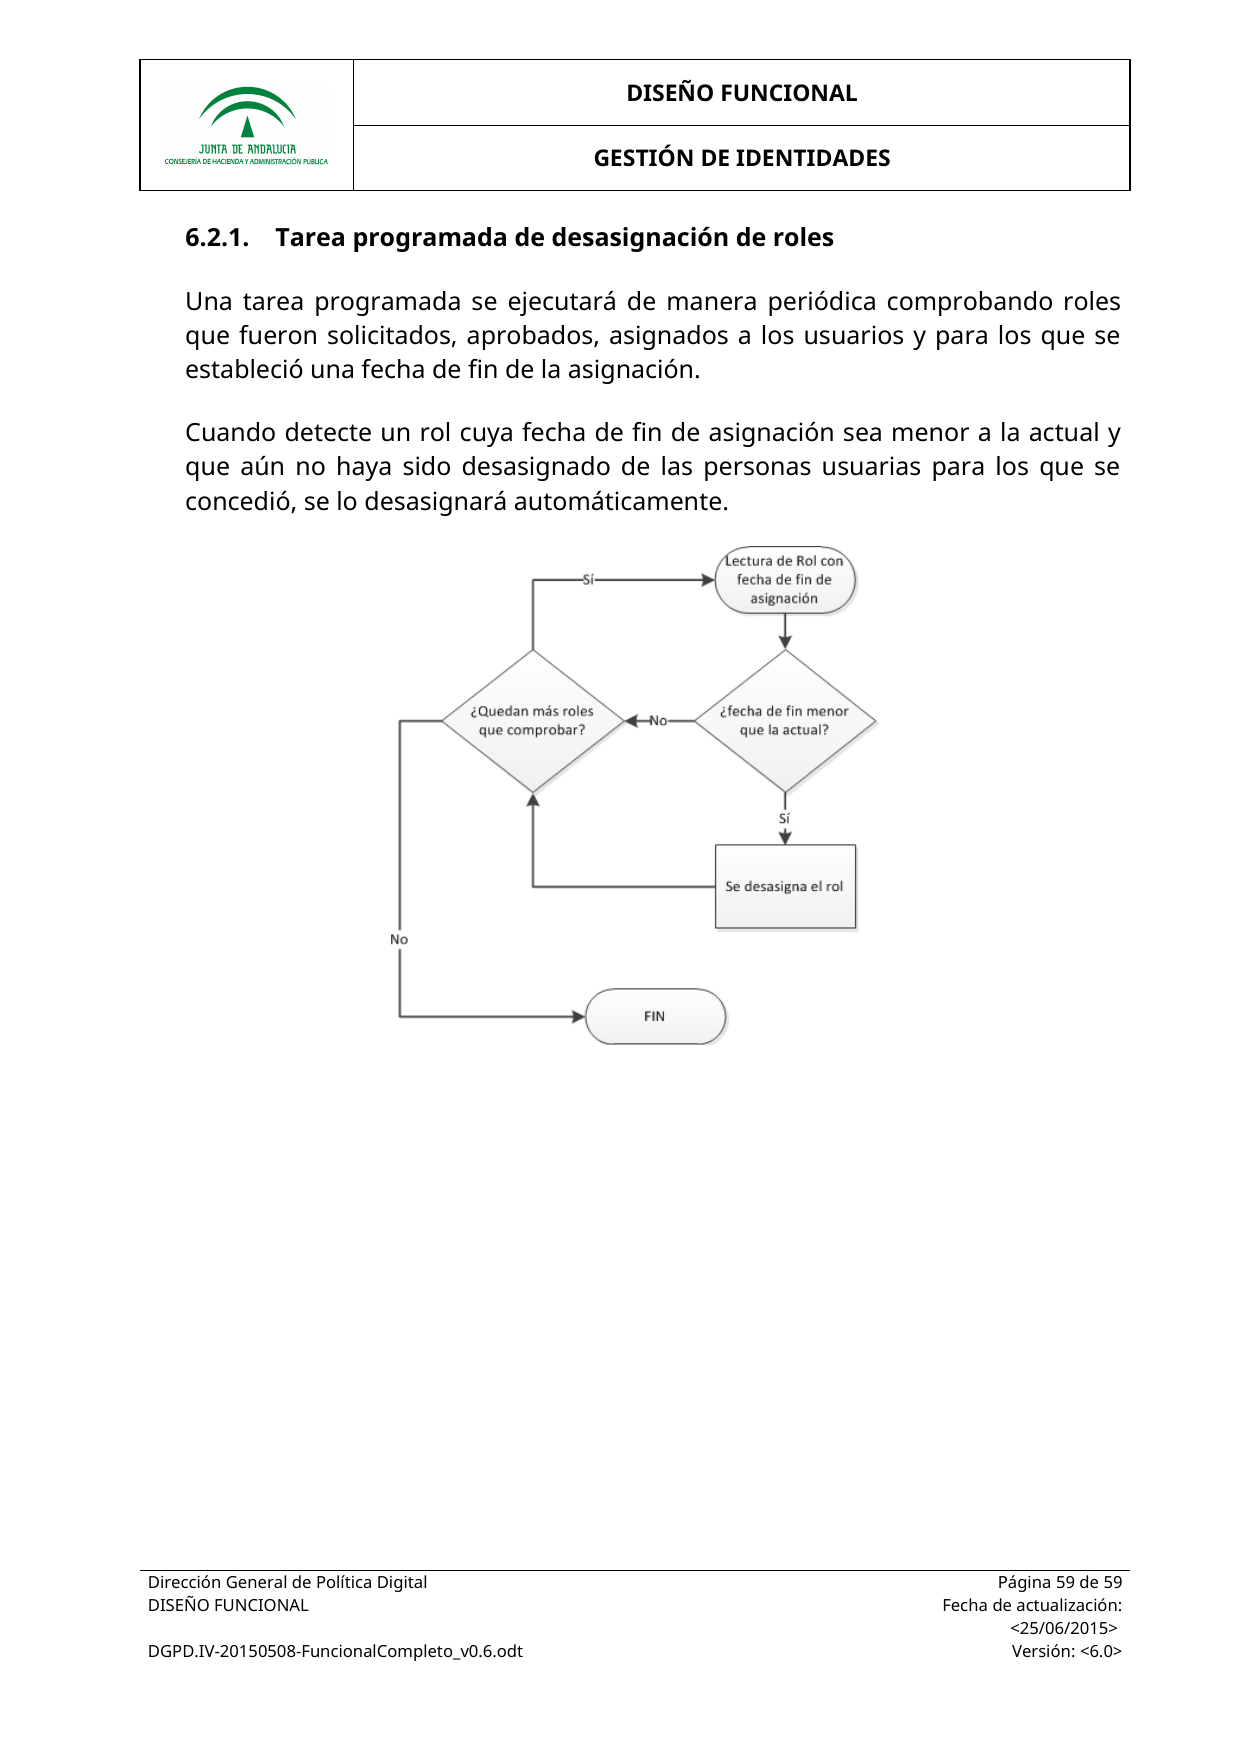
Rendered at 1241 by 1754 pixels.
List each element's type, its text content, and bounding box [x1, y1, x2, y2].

text Cuando detecte un rol cuya fecha de fin de asignación sea menor a la actual y que aún no haya sido desasignado de las personas usuarias para los que se concedió, se lo desasignará automáticamente. [185, 415, 1122, 517]
picture [164, 85, 330, 165]
subtitle Tarea programada de desasignación de roles [185, 220, 1122, 254]
text Una tarea programada se ejecutará de manera periódica comprobando roles que fueron solicitados, aprobados, asignados a los usuarios y para los que se estableció una fecha de fin de la asignación. [185, 283, 1122, 386]
